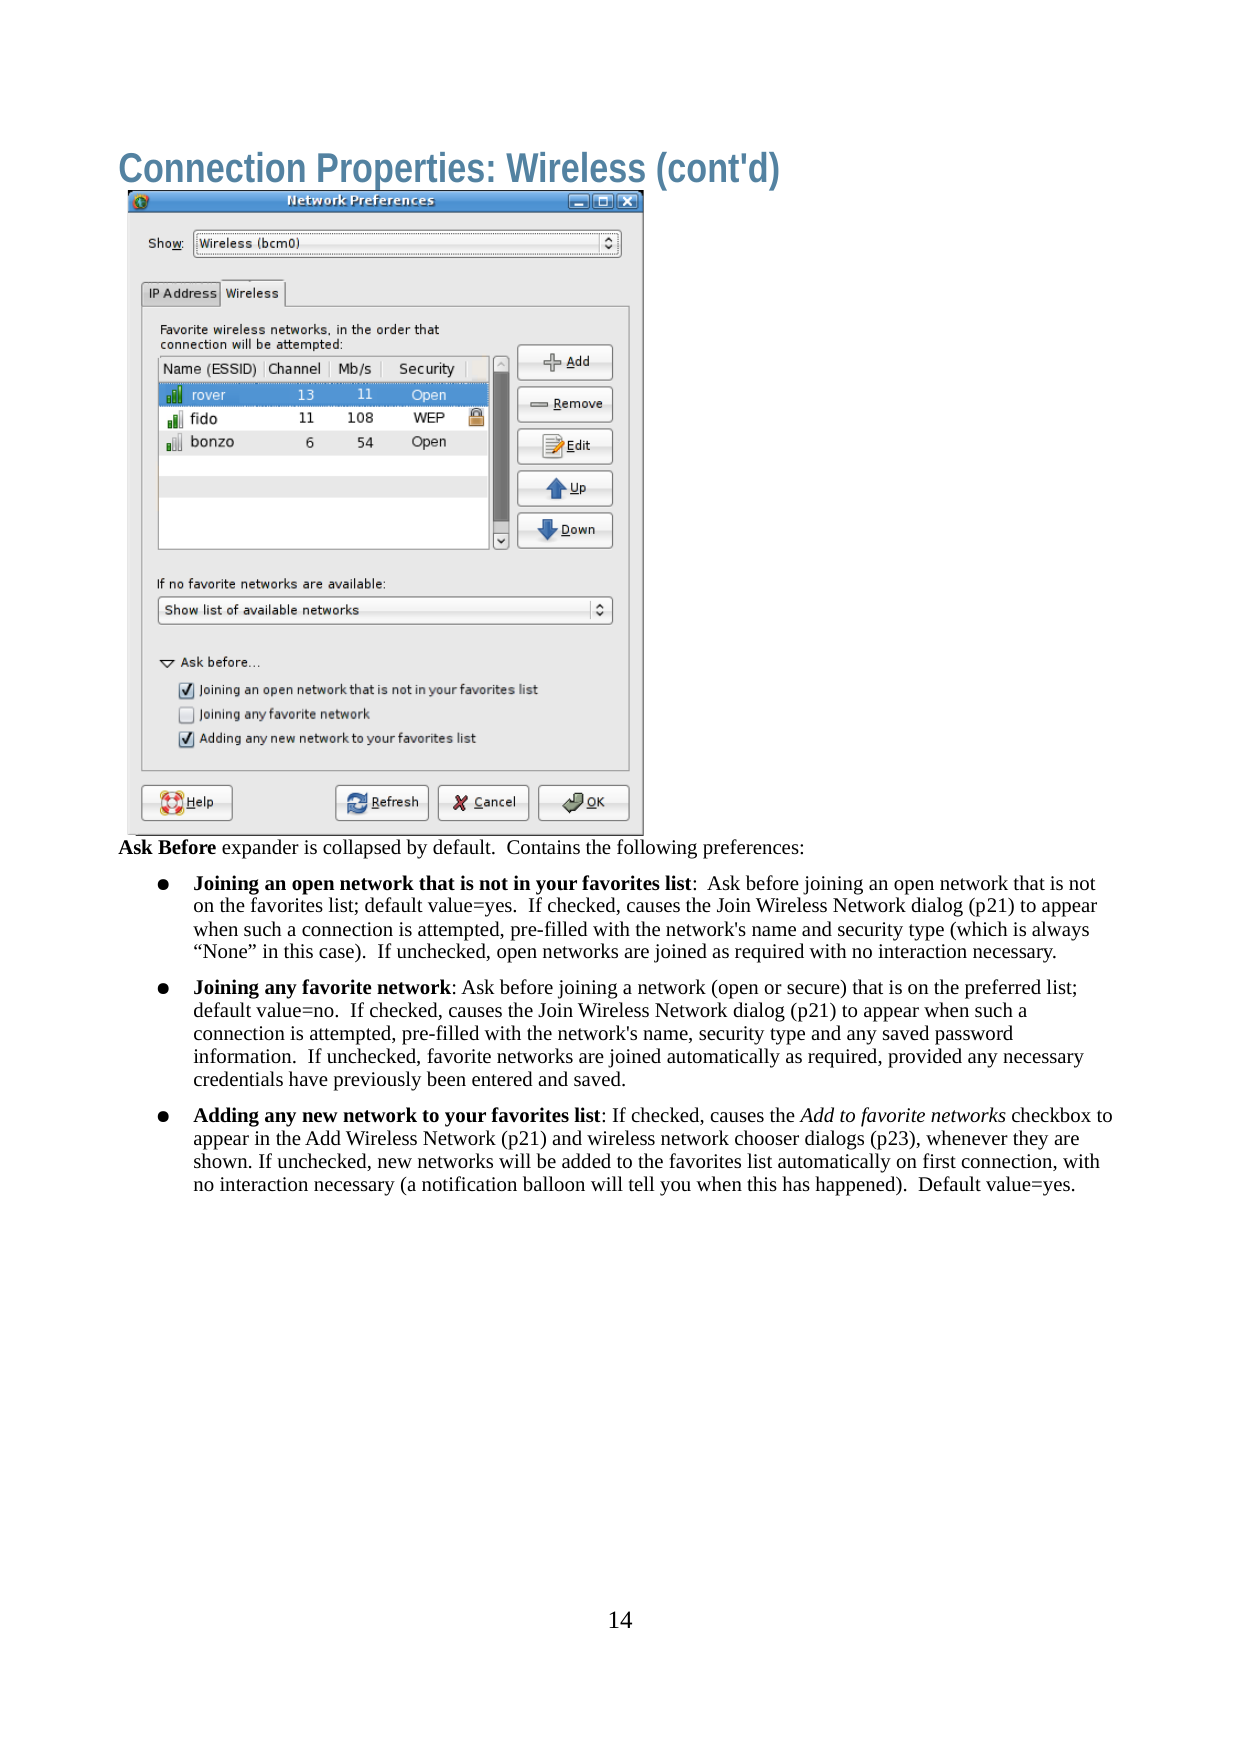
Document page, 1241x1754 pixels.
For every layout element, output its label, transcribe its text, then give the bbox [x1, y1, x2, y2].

list Joining any favorite network: Ask before joining a network (open or secure) that is on the preferred list; default value=no. If checked, causes the Join Wireless Network dialog (p21) to appear when such a connection is attempted, pre-filled with the network's name, security type and any saved password information. If unchecked, favorite networks are joined automatically as required, provided any necessary credentials have previously been entered and saved. [156, 976, 1122, 1091]
list Adding any new network to your favorites list: If checked, causes the Add to favorite networks checkbox to appear in the Add Wireless Network (p21) and wireless network chooser dialogs (p23), whenever they are shown. If unchecked, new networks will be added to the favorites list automatically on first connection, with no interaction necessary (a notification balloon will tell you when this has happened). Default value=yes. [156, 1103, 1122, 1196]
list Joining an open network that is not in your favorites list: Ask before joining an open network that is not on the favorites list; default value=yes. If checked, causes the Join Wireless Network dialog (p21) to appear when such a connection is attempted, pre-filled with the network's name and security type (which is always “None” in this case). If unchecked, open networks are joined as required with no interaction necessary. [156, 871, 1122, 963]
subtitle Connection Properties: Wireless (cont'd) [118, 143, 1122, 191]
text Ask Before expander is collapsed by default. Contains the following preferences: [118, 203, 1122, 859]
picture [127, 190, 644, 836]
